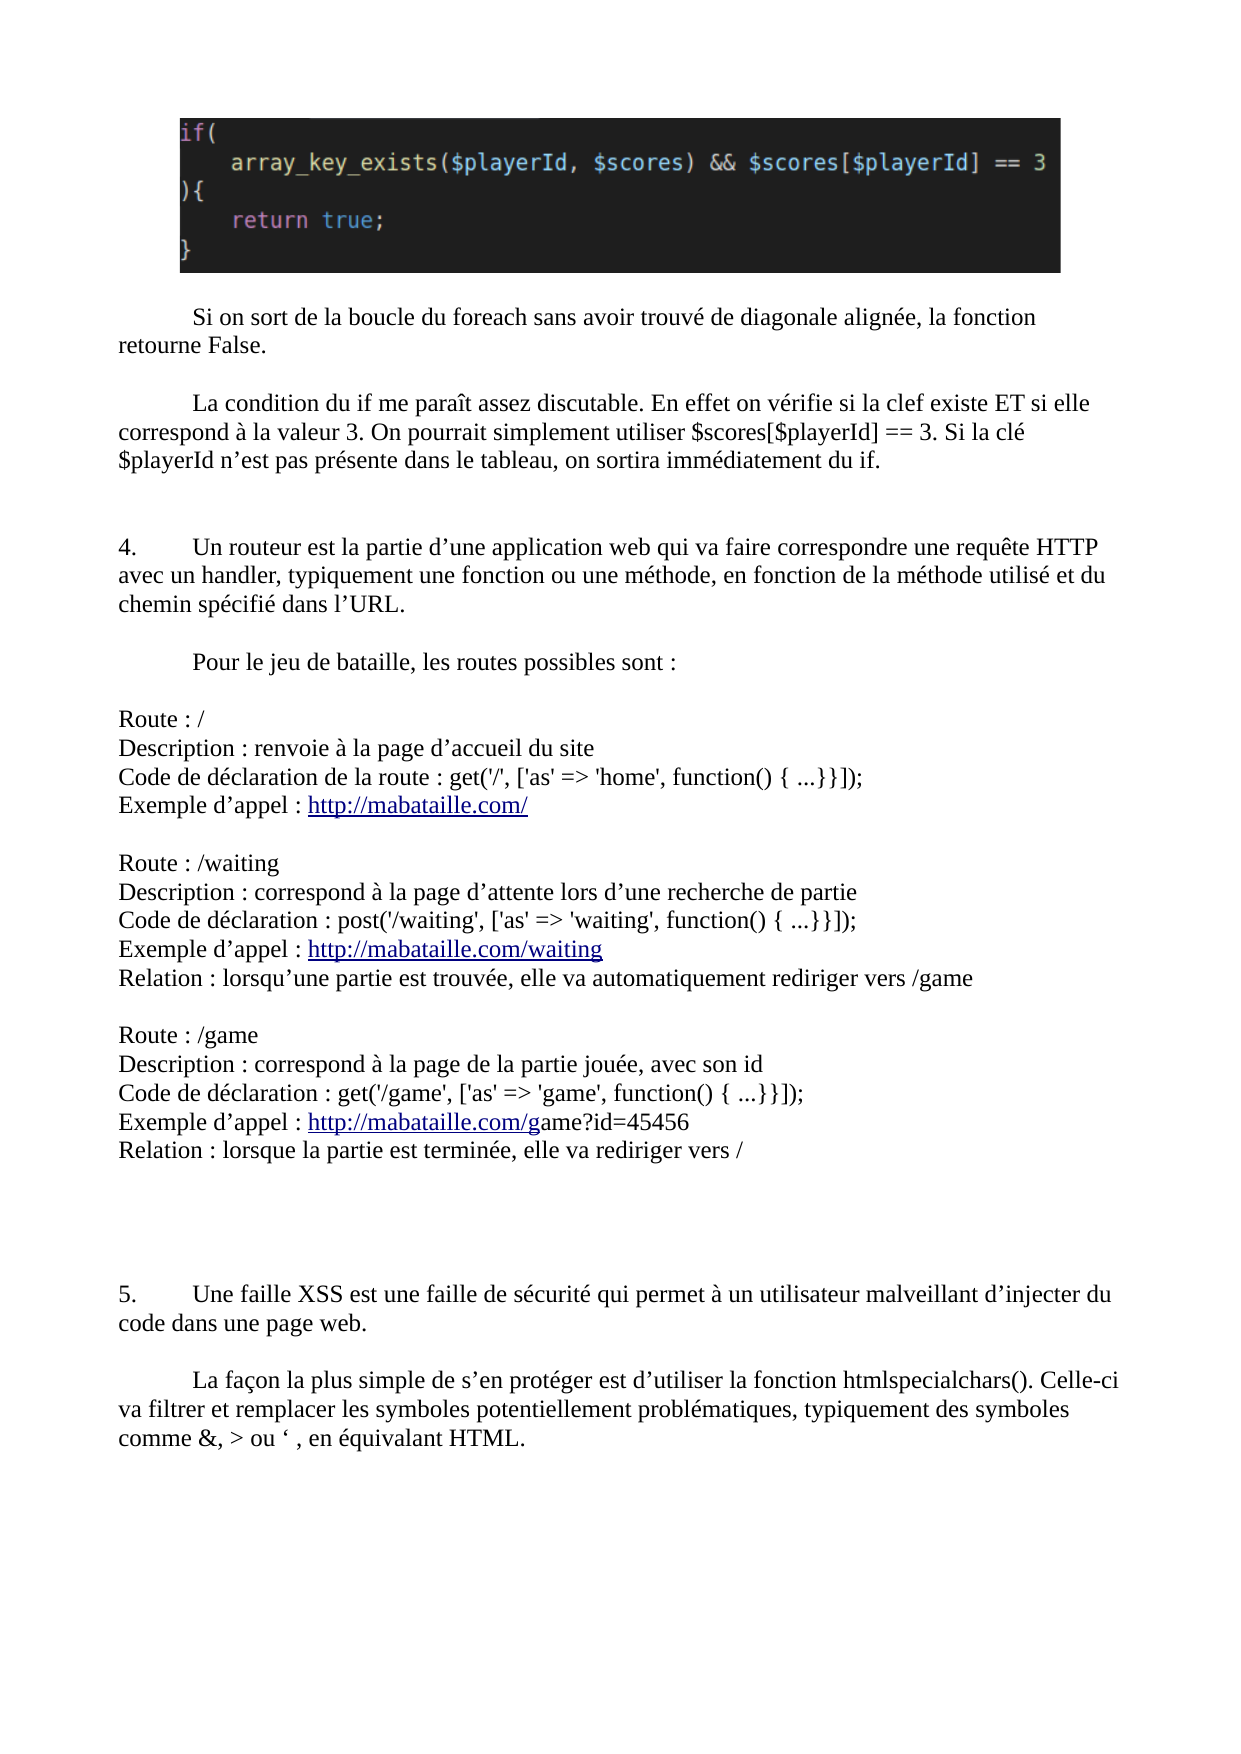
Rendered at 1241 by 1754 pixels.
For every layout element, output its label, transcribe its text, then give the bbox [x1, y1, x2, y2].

text Route : / [118, 704, 1122, 733]
text Code de déclaration de la route : get('/', ['as' => 'home', function() { ...}}]); [118, 762, 1122, 790]
text Route : /game [118, 1020, 1122, 1049]
text Si on sort de la boucle du foreach sans avoir trouvé de diagonale alignée, la fonction retourne False. [118, 302, 1122, 359]
text Route : /waiting [118, 848, 1122, 877]
text Pour le jeu de bataille, les routes possibles sont : [118, 647, 1122, 675]
text Exemple d’appel : http://mabataille.com/ [118, 790, 1122, 819]
text La condition du if me paraît assez discutable. En effet on vérifie si la clef existe ET si elle correspond à la valeur 3. On pourrait simplement utiliser $scores[$playerId] == 3. Si la clé $playerId n’est pas présente dans le tableau, on sortira immédiatement du if. [118, 388, 1122, 474]
picture [179, 118, 1061, 273]
text Description : correspond à la page de la partie jouée, avec son id [118, 1049, 1122, 1078]
text Exemple d’appel : http://mabataille.com/waiting [118, 934, 1122, 963]
text Code de déclaration : get('/game', ['as' => 'game', function() { ...}}]); [118, 1078, 1122, 1107]
text 5. Une faille XSS est une faille de sécurité qui permet à un utilisateur malveillant d’injecter du code dans une page web. [118, 1279, 1122, 1337]
text Relation : lorsqu’une partie est trouvée, elle va automatiquement rediriger vers /game [118, 963, 1122, 992]
text Code de déclaration : post('/waiting', ['as' => 'waiting', function() { ...}}]); [118, 905, 1122, 934]
text La façon la plus simple de s’en protéger est d’utiliser la fonction htmlspecialchars(). Celle-ci va filtrer et remplacer les symboles potentiellement problématiques, typiquement des symboles comme &, > ou ‘ , en équivalant HTML. [118, 1365, 1122, 1452]
text Description : renvoie à la page d’accueil du site [118, 733, 1122, 762]
text Relation : lorsque la partie est terminée, elle va rediriger vers / [118, 1135, 1122, 1164]
text Description : correspond à la page d’attente lors d’une recherche de partie [118, 877, 1122, 905]
text 4. Un routeur est la partie d’une application web qui va faire correspondre une requête HTTP avec un handler, typiquement une fonction ou une méthode, en fonction de la méthode utilisé et du chemin spécifié dans l’URL. [118, 532, 1122, 618]
text Exemple d’appel : http://mabataille.com/game?id=45456 [118, 1107, 1122, 1135]
